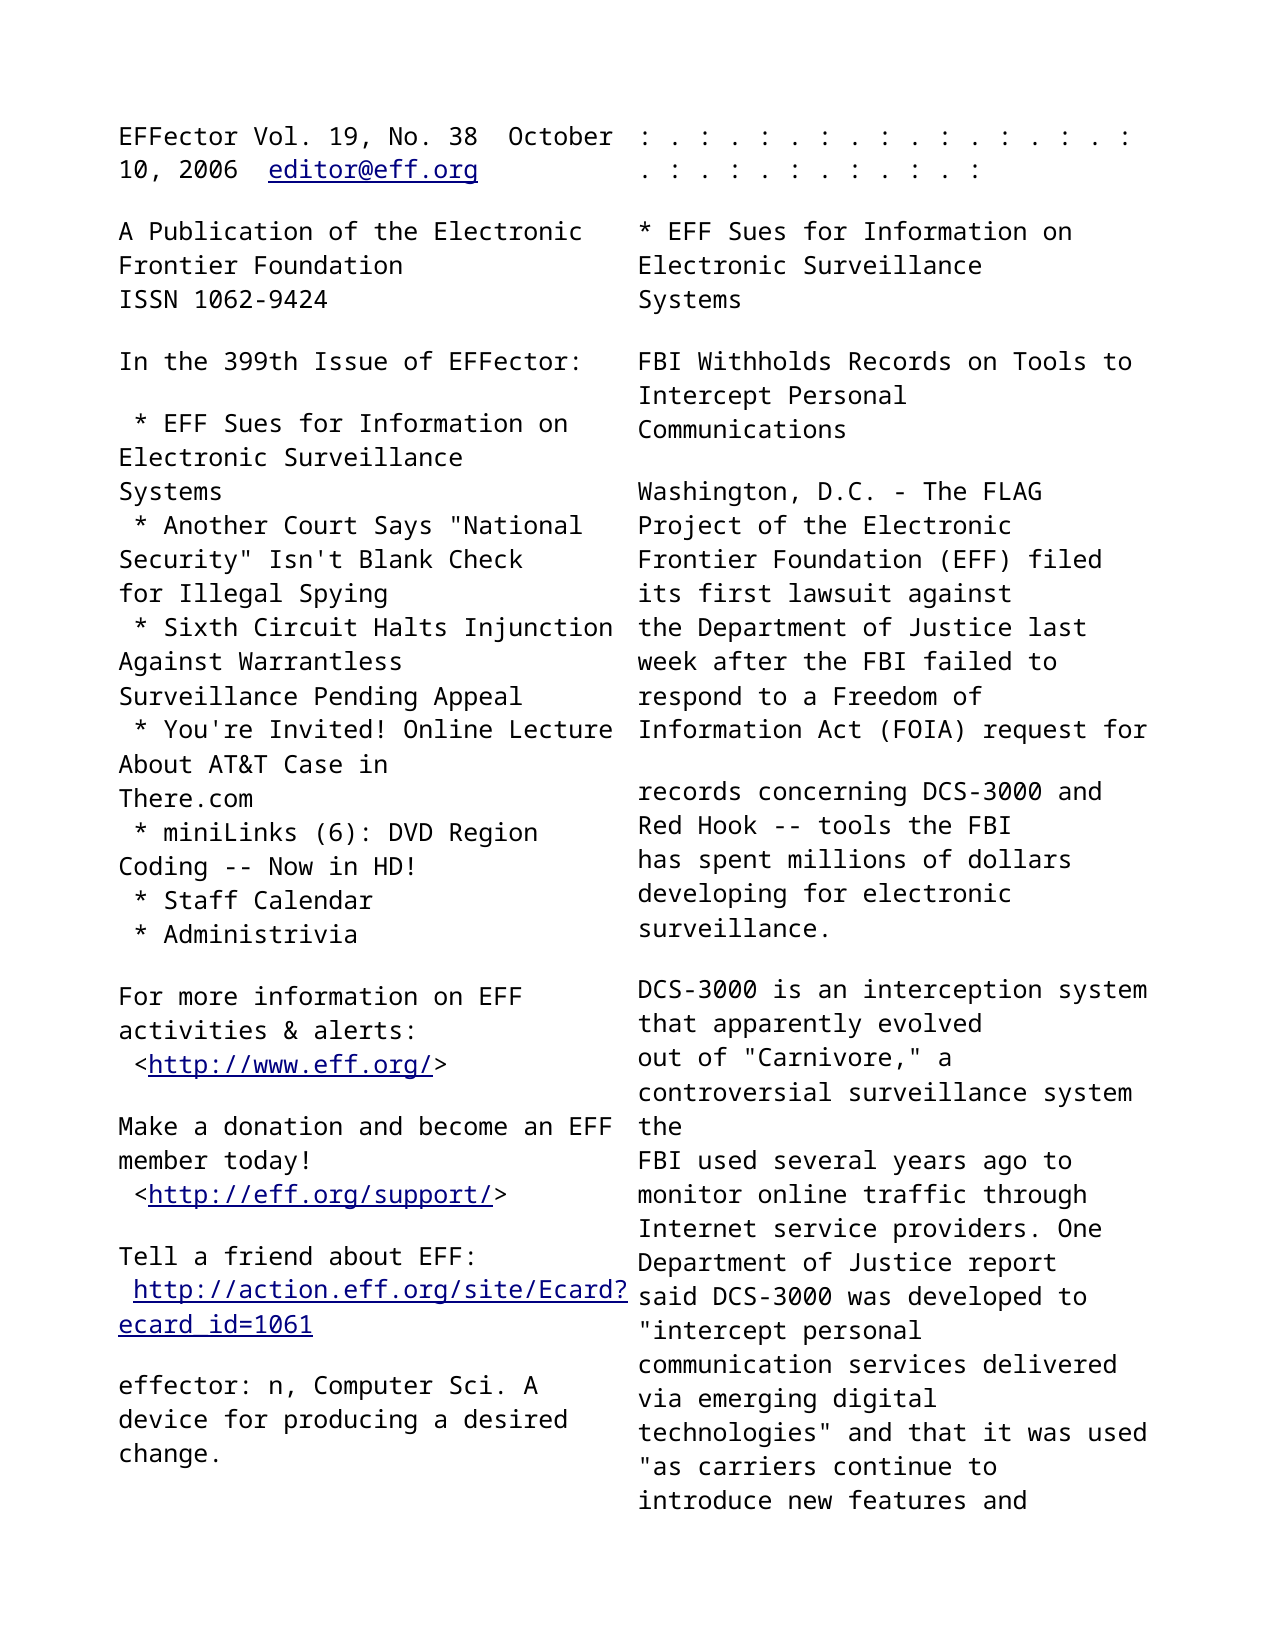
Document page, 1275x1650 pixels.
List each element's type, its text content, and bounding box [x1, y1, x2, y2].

text EFFector Vol. 19, No. 38 October 10, 2006 editor@eff.org A Publication of the Electronic Frontier Foundation ISSN 1062-9424 In the 399th Issue of EFFector: * EFF Sues for Information on Electronic Surveillance Systems * Another Court Says "National Security" Isn't Blank Check for Illegal Spying * Sixth Circuit Halts Injunction Against Warrantless Surveillance Pending Appeal * You're Invited! Online Lecture About AT&T Case in There.com * miniLinks (6): DVD Region Coding -- Now in HD! * Staff Calendar * Administrivia For more information on EFF activities & alerts: <http://www.eff.org/> Make a donation and become an EFF member today! <http://eff.org/support/> Tell a friend about EFF: http://action.eff.org/site/Ecard?ecard_id=1061 effector: n, Computer Sci. A device for producing a desired change. : . : . : . : . : . : . : . : . : . : . : . : . : . : . : * EFF Sues for Information on Electronic Surveillance Systems FBI Withholds Records on Tools to Intercept Personal Communications Washington, D.C. - The FLAG Project of the Electronic Frontier Foundation (EFF) filed its first lawsuit against the Department of Justice last week after the FBI failed to respond to a Freedom of Information Act (FOIA) request for records concerning DCS-3000 and Red Hook -- tools the FBI has spent millions of dollars developing for electronic surveillance. DCS-3000 is an interception system that apparently evolved out of "Carnivore," a controversial surveillance system the FBI used several years ago to monitor online traffic through Internet service providers. One Department of Justice report said DCS-3000 was developed to "intercept personal communication services delivered via emerging digital technologies" and that it was used "as carriers continue to introduce new features and services." According to the same report, Red Hook is a system to "collect voice and data calls and then process and display the intercepted information." The FLAG Project first filed its FOIA request for information about the surveillance systems on August 11, 2006. The FBI acknowledged receipt of the request, but the agency has not responded within the time limit required by law. "Recent allegations of domestic spying by the U.S. government already have both lawmakers and the general public up in arms. Americans have a right to know whether the FBI is using new technology to further violate their privacy," said EFF Staff Attorney Marcia Hofmann. "The Department of Justice needs to abide by the law and publicly release information about these surveillance tools." EFF's FLAG Project, launched last month, uses FOIA requests and litigation to expose the government's expanding use of technologies that invade privacy. "Transparency is critical to the functioning of our democracy, especially when the government seeks to hide activities that affect the rights of citizens," explained EFF Senior Counsel David Sobel, who directs the FLAG Project. "We have recently seen numerous instances where federal agencies have sought to conceal surveillance activities that raise serious legal issues." For the full FOIA suit filed against the Department of Justice: <http://www.eff.org/flag/dcs/dcs_complaint.pdf> For more on the FLAG Project: <http://www.eff.org/flag/> For this release: <http://www.eff.org/news/archives/2006_10.php#004935> : . : . : . : . : . : . : . : . : . : . : . : . : . : . : * Another Court Says "National Security" Isn't Blank Check for Illegal Spying Last week, a federal court shot down yet another attempt by the government to use "national security" as a blank check for illegal surveillance. The government claimed that it could not even confirm or deny whether it had listened in on calls between attorneys at the Center for Constitutional Rights and their clients. In rejecting this argument, the court ordered the government to provide that information to the court in secret first, then set up a process to provide that information to the attorneys involved. The court confirmed: "It is a cardinal rule of litigation that one side may not eavesdrop on the other's privileged attorney- client communications." That should have been obvious to the government from the beginning. But the fact that the government refused to confirm that it wasn't violating this "cardinal rule" protecting attorney-client communications should raise concerns for all of us. Kudos to yet another court for holding the government to the basic rule of law. The government's overreaching attempts to prevent courts from considering cases where it asserts "national security" are now starting to fail, including, of course, in EFF's case against AT&T for helping the government's massive and illegal NSA spying program. For this post and related links: <http://www.eff.org/deeplinks/archives/004938.php> : . : . : . : . : . : . : . : . : . : . : . : . : . : . : * Sixth Circuit Halts Injunction Against Warrantless Surveillance Pending Appeal In August, a federal district court in Detroit ordered a stop to the government's warrantless wiretapping program. Unfortunately, the U.S. Court of Appeals for the Sixth Circuit last week halted the enforcement of this order pending the government's appeal. The short opinion, which offered little legal analysis, is disappointing, but it's not the last word on the government's illegal spying -- this case will still be heard on appeal by the Sixth Circuit. The ACLU brought this lawsuit after the spying program was first disclosed. After defeating the government's and AT&T's motions to dismiss in the district, our lawsuit against AT&T for its collaboration with the spying program is also moving forward in the district court in San Francisco, while the government has petitioned for permission to appeal to the Ninth Circuit Court of Appeals. For this post and related links: <http://www.eff.org/deeplinks/archives/004941.php> : . : . : . : . : . : . : . : . : . : . : . : . : . : . : * You're Invited! Online Lecture About AT&T Case in There.com This Thursday, EFF Staff Attorney Kevin Bankston will be teaching a class in the virtual world There.com about the NSA's illegal spying program and EFF's case against AT&T. The class is part of the State of Play Academy, a free lecture series available to users of There.com. More details here: <http://stateofplayacademy.com/calendar/view.php?view=day&cal_d=12&cal_m=10&cal_y=2006> : . : . : . : . : . : . : . : . : . : . : . : . : . : . : * miniLinks The week's noteworthy news, compressed. ~ DVD Region Coding -- Now in HD! In case you hoped your next-generation video media would be less crippled than DVDs. <http://www.reghardware.co.uk/2006/10/06/hd_dvd_to_get_region_coding/> ~ Swedish Appeals Court Acquits Accused Filesharer IP address insufficient identification. <http://www.theregister.co.uk/2006/10/03/file_sharer_acquitted/> ~ Please Present Passport, 34 Pieces of Personal Information U.S. and EU reach deal to share passenger data. <http://news.bbc.co.uk/2/hi/europe/5412092.stm> ~ Norwegian ISP De-Neutralizes Network And re-neutralizes it in response to customer outcry. <http://www.eirikso.com/2006/10/03/goodbye-network-neutrality-in-norway/> ~ DVD Jon Selling Apple FairPlay Compatibility Reverse-Engineering for fun and profit. <http://featured.gigaom.com/2006/10/02/dvd-jon-fairplays-apple/> ~ Homeland Security Monitoring Opinions in News Parsing the press' prose for threats. <http://www.nytimes.com/2006/10/04/us/04monitor.html?ex=1317614400&en=f56ed0a299bbe0f2&ei=5090&partner=rssuserland&emc=rss> : . : . : . : . : . : . : . : . : . : . : . : . : . : . : * Staff Calendar For a complete listing of EFF speaking engagements (with locations and times), please visit the full calendar: <http://www.eff.org/calendar/> October 28 Kevin Bankston speaking at University of San Francisco's Law Review Fall Symposium, "Companies Caught in the Middle: Legal Responses for Government Requests for Customer Information," in San Francisco, CA. <http://www.usfca.edu/lawreview/symposium.html> : . : . : . : . : . : . : . : . : . : . : . : . : . : . : * Administrivia EFFector is published by: The Electronic Frontier Foundation 454 Shotwell Street San Francisco CA 94110-1914 USA +1 415 436 9333 (voice) +1 415 436 9993 (fax) <http://www.eff.org/> Editor: Derek Slater, Activist derek@eff.org Membership & donation queries: membership@eff.org General EFF, legal, policy, or online resources queries: information@eff.org Reproduction of this publication in electronic media is encouraged. Signed articles do not necessarily represent the views of EFF. To reproduce signed articles individually, please contact the authors for their express permission. Press releases and EFF announcements & articles may be reproduced individually at will. Current and back issues of EFFector are available via the Web at: <http://www.eff.org/effector/> Click here to unsubscribe or change your subscription preferences: Click here to change your email address: This newsletter is printed on 100% recycled electrons. To unsubscribe from all future email, paste the following URL into your browser: [118, 118, 1157, 1517]
